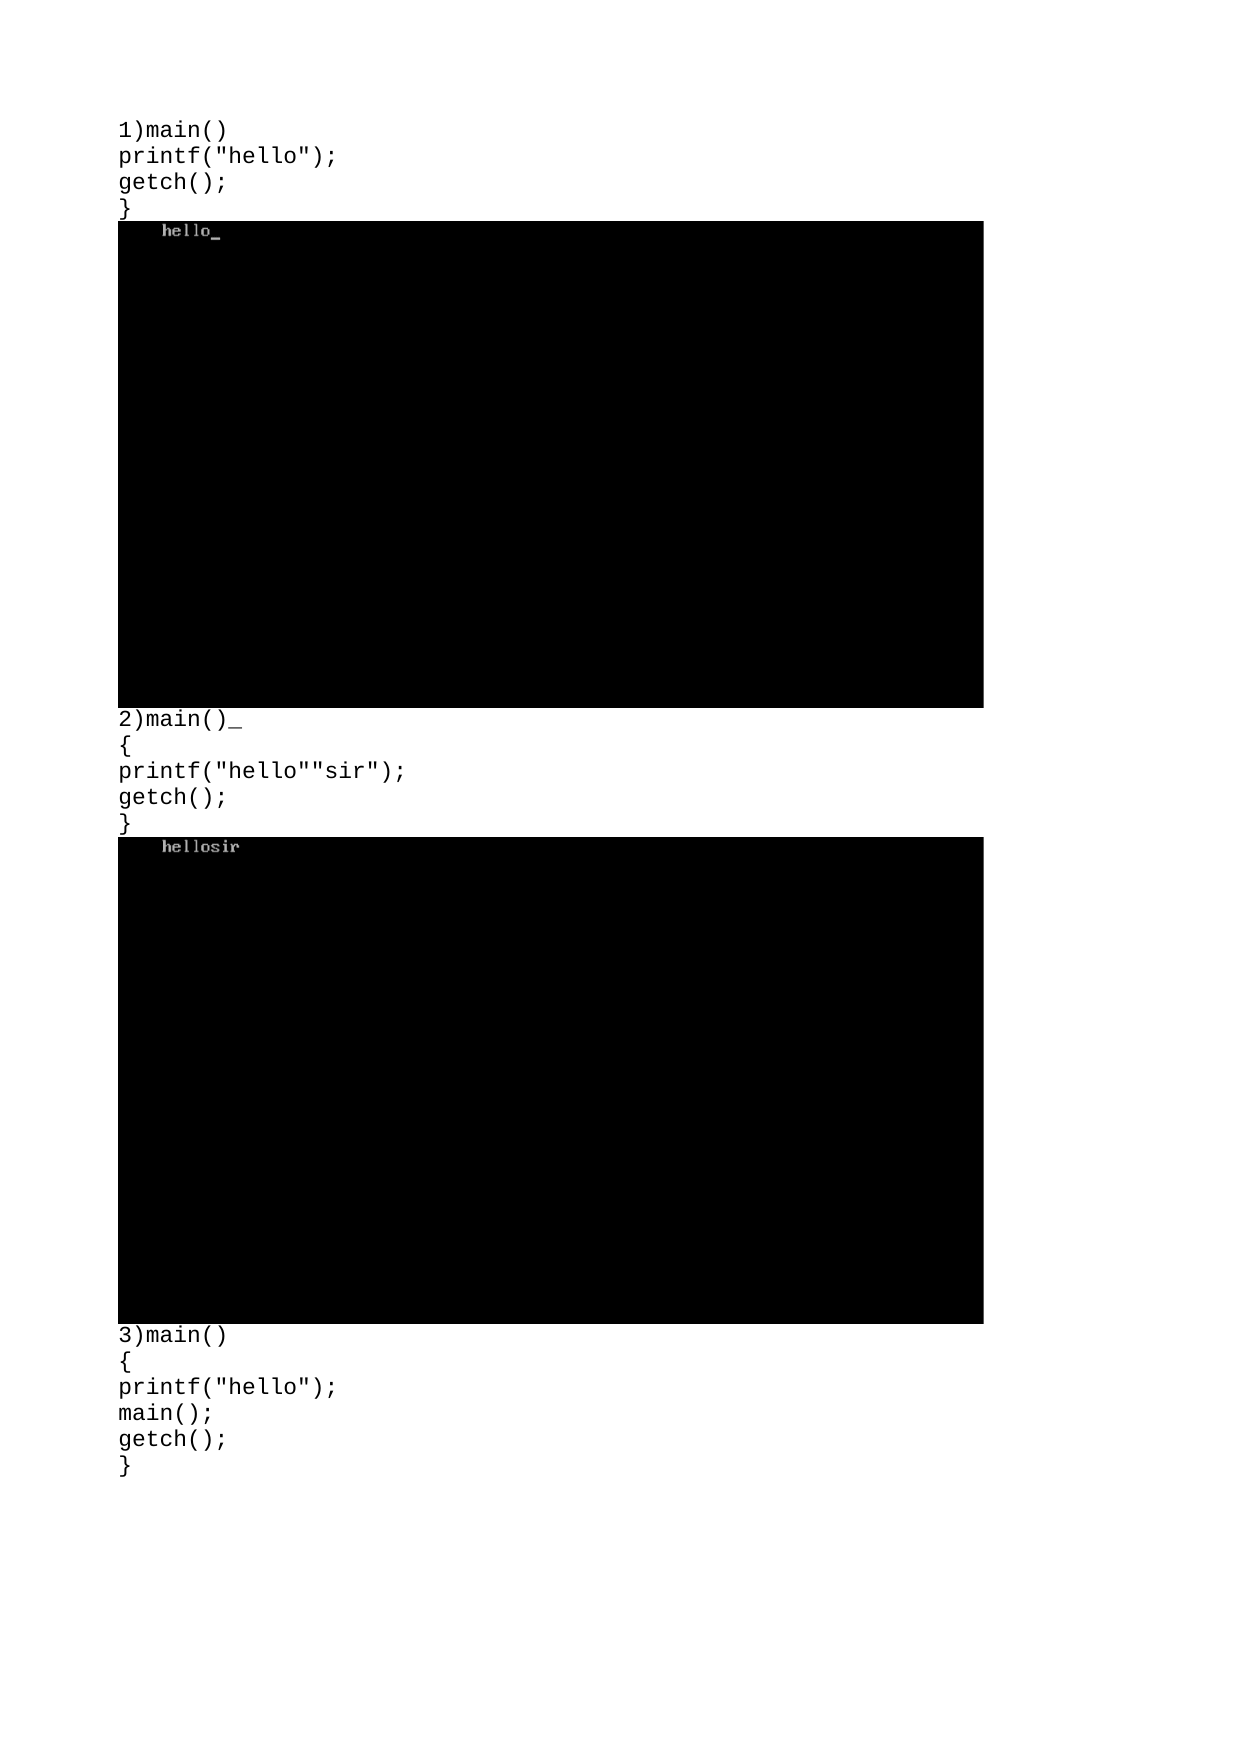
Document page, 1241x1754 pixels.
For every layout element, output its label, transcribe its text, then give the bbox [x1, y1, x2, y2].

text getch(); [118, 786, 1122, 812]
text { [118, 734, 1122, 760]
text 2)main()_ [118, 708, 1122, 734]
text } [118, 196, 1122, 222]
text getch(); [118, 170, 1122, 196]
text 1)main() [118, 118, 1122, 144]
text main(); [118, 1401, 1122, 1427]
text 3)main() [118, 1323, 1122, 1349]
text printf("hello"); [118, 1375, 1122, 1401]
text } [118, 812, 1122, 837]
text printf("hello"); [118, 144, 1122, 170]
text } [118, 1453, 1122, 1479]
text printf("hello""sir"); [118, 760, 1122, 786]
text getch(); [118, 1427, 1122, 1453]
text { [118, 1349, 1122, 1375]
